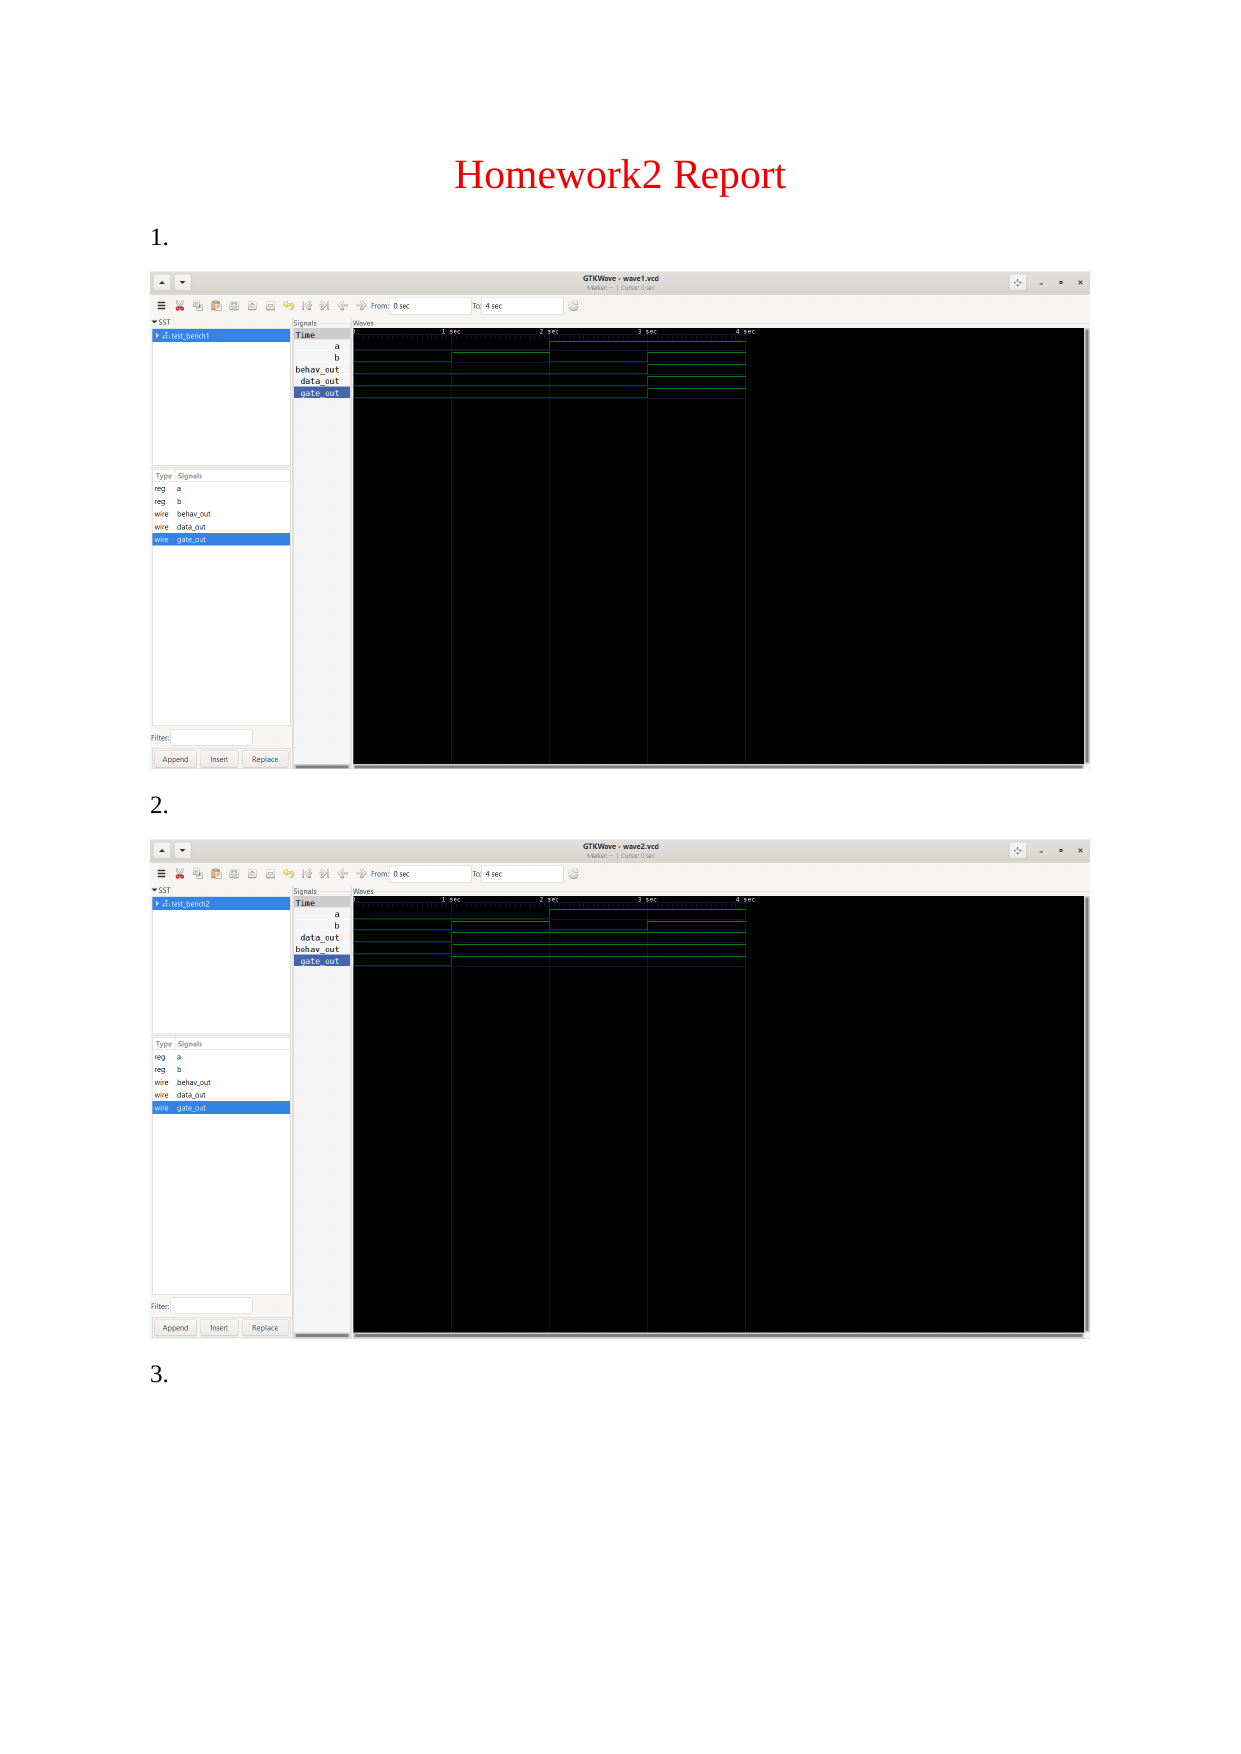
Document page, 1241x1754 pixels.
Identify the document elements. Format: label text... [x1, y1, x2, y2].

text Homework2 Report [150, 150, 1090, 198]
text 2. [150, 790, 1090, 819]
text 3. [150, 1359, 1090, 1388]
text 1. [150, 222, 1090, 251]
